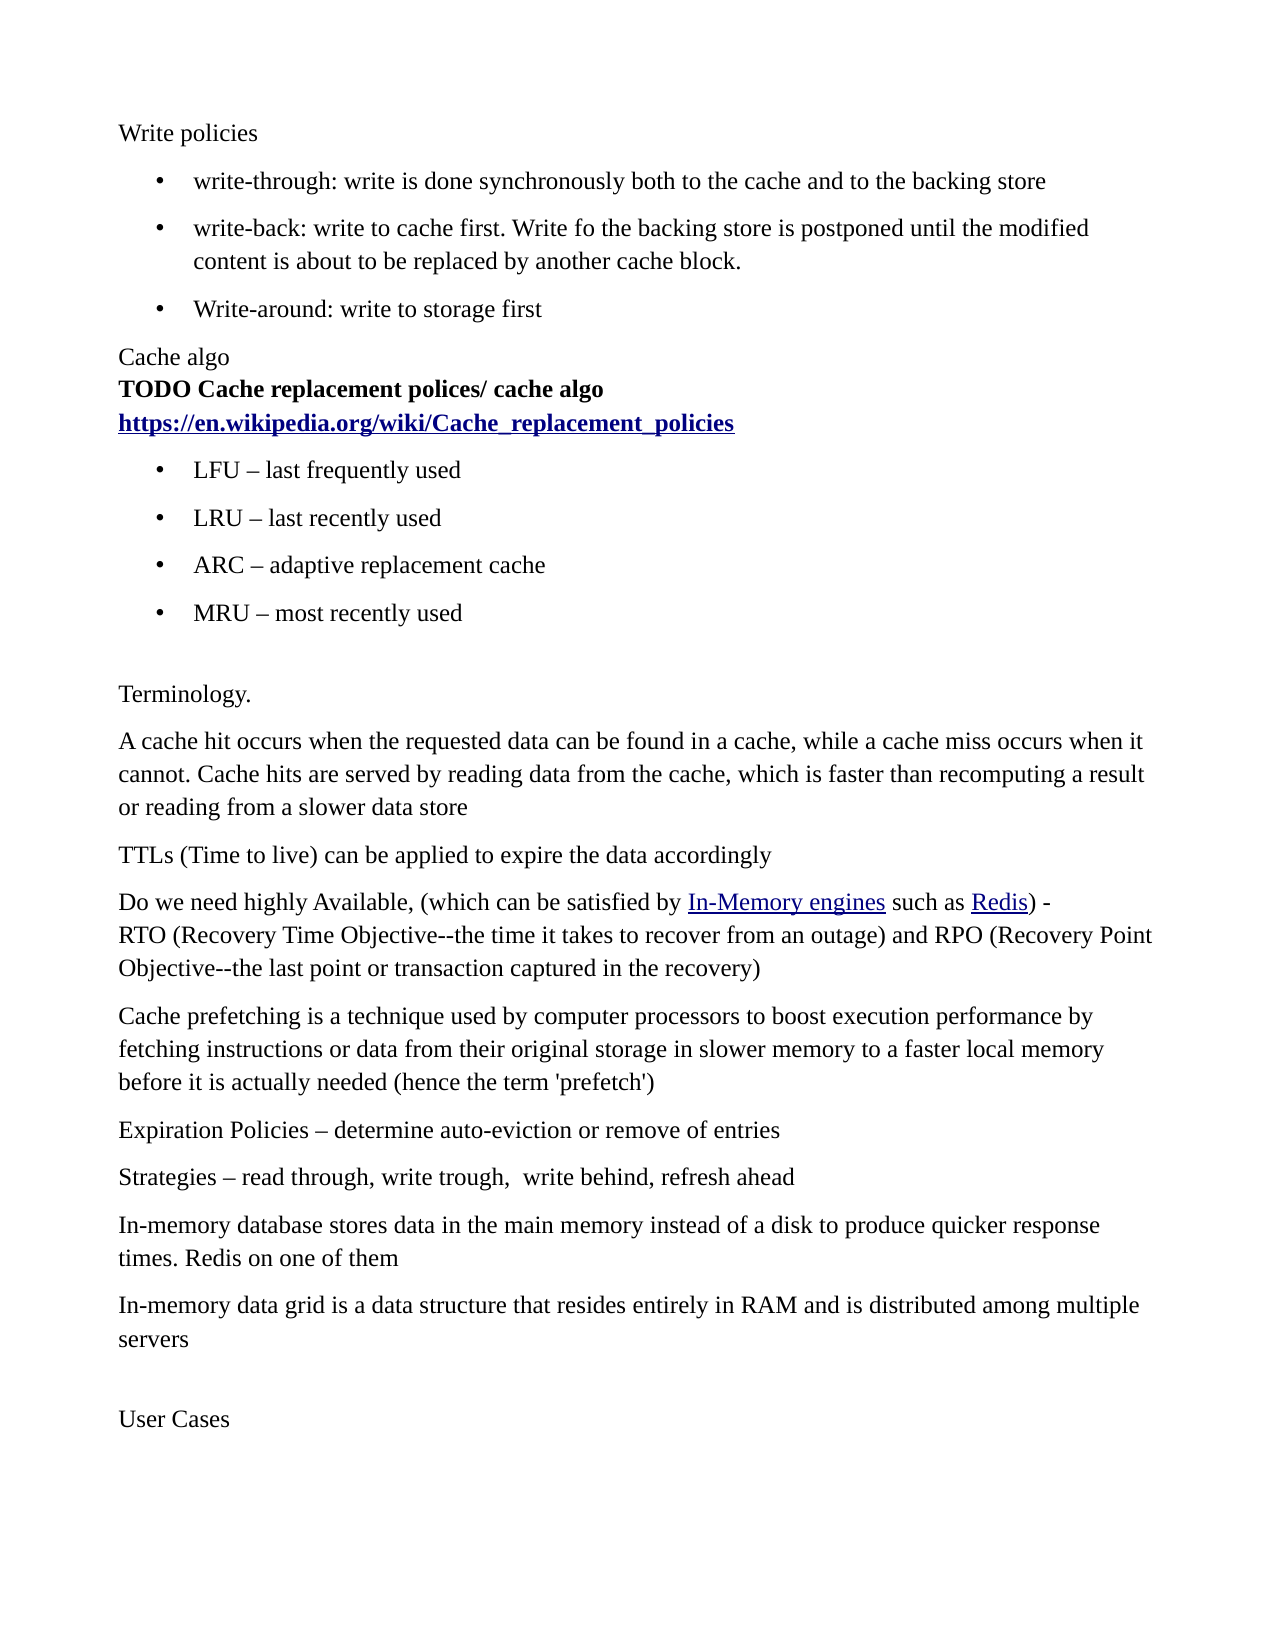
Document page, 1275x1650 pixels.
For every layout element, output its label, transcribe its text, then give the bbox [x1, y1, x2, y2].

text A cache hit occurs when the requested data can be found in a cache, while a cache miss occurs when it cannot. Cache hits are served by reading data from the cache, which is faster than recomputing a result or reading from a slower data store [118, 726, 1157, 821]
list write-through: write is done synchronously both to the cache and to the backing store [156, 166, 1157, 194]
text TTLs (Time to live) can be applied to expire the data accordingly [118, 840, 1157, 869]
text In-memory data grid is a data structure that resides entirely in RAM and is distributed among multiple servers [118, 1291, 1157, 1352]
text User Cases [118, 1371, 1157, 1433]
list write-back: write to cache first. Write fo the backing store is postponed until the modified content is about to be replaced by another cache block. [156, 213, 1157, 275]
list LRU – last recently used [156, 503, 1157, 532]
text Write policies [118, 118, 1157, 147]
text In-memory database stores data in the main memory instead of a disk to produce quicker response times. Redis on one of them [118, 1210, 1157, 1272]
list ARC – adaptive replacement cache [156, 550, 1157, 579]
text Do we need highly Available, (which can be satisfied by In-Memory engines such as Redis) - RTO (Recovery Time Objective--the time it takes to recover from an outage) and RPO (Recovery Point Objective--the last point or transaction captured in the recovery) [118, 887, 1157, 982]
text Terminology. [118, 679, 1157, 707]
text Strategies – read through, write trough, write behind, refresh ahead [118, 1162, 1157, 1191]
list MRU – most recently used [156, 598, 1157, 660]
text Cache algo TODO Cache replacement polices/ cache algo https://en.wikipedia.org/wiki/Cache_replacement_policies [118, 342, 1157, 436]
list LFU – last frequently used [156, 455, 1157, 484]
text Cache prefetching is a technique used by computer processors to boost execution performance by fetching instructions or data from their original storage in slower memory to a faster local memory before it is actually needed (hence the term 'prefetch') [118, 1001, 1157, 1096]
text Expiration Policies – determine auto-eviction or remove of entries [118, 1115, 1157, 1143]
list Write-around: write to storage first [156, 294, 1157, 323]
